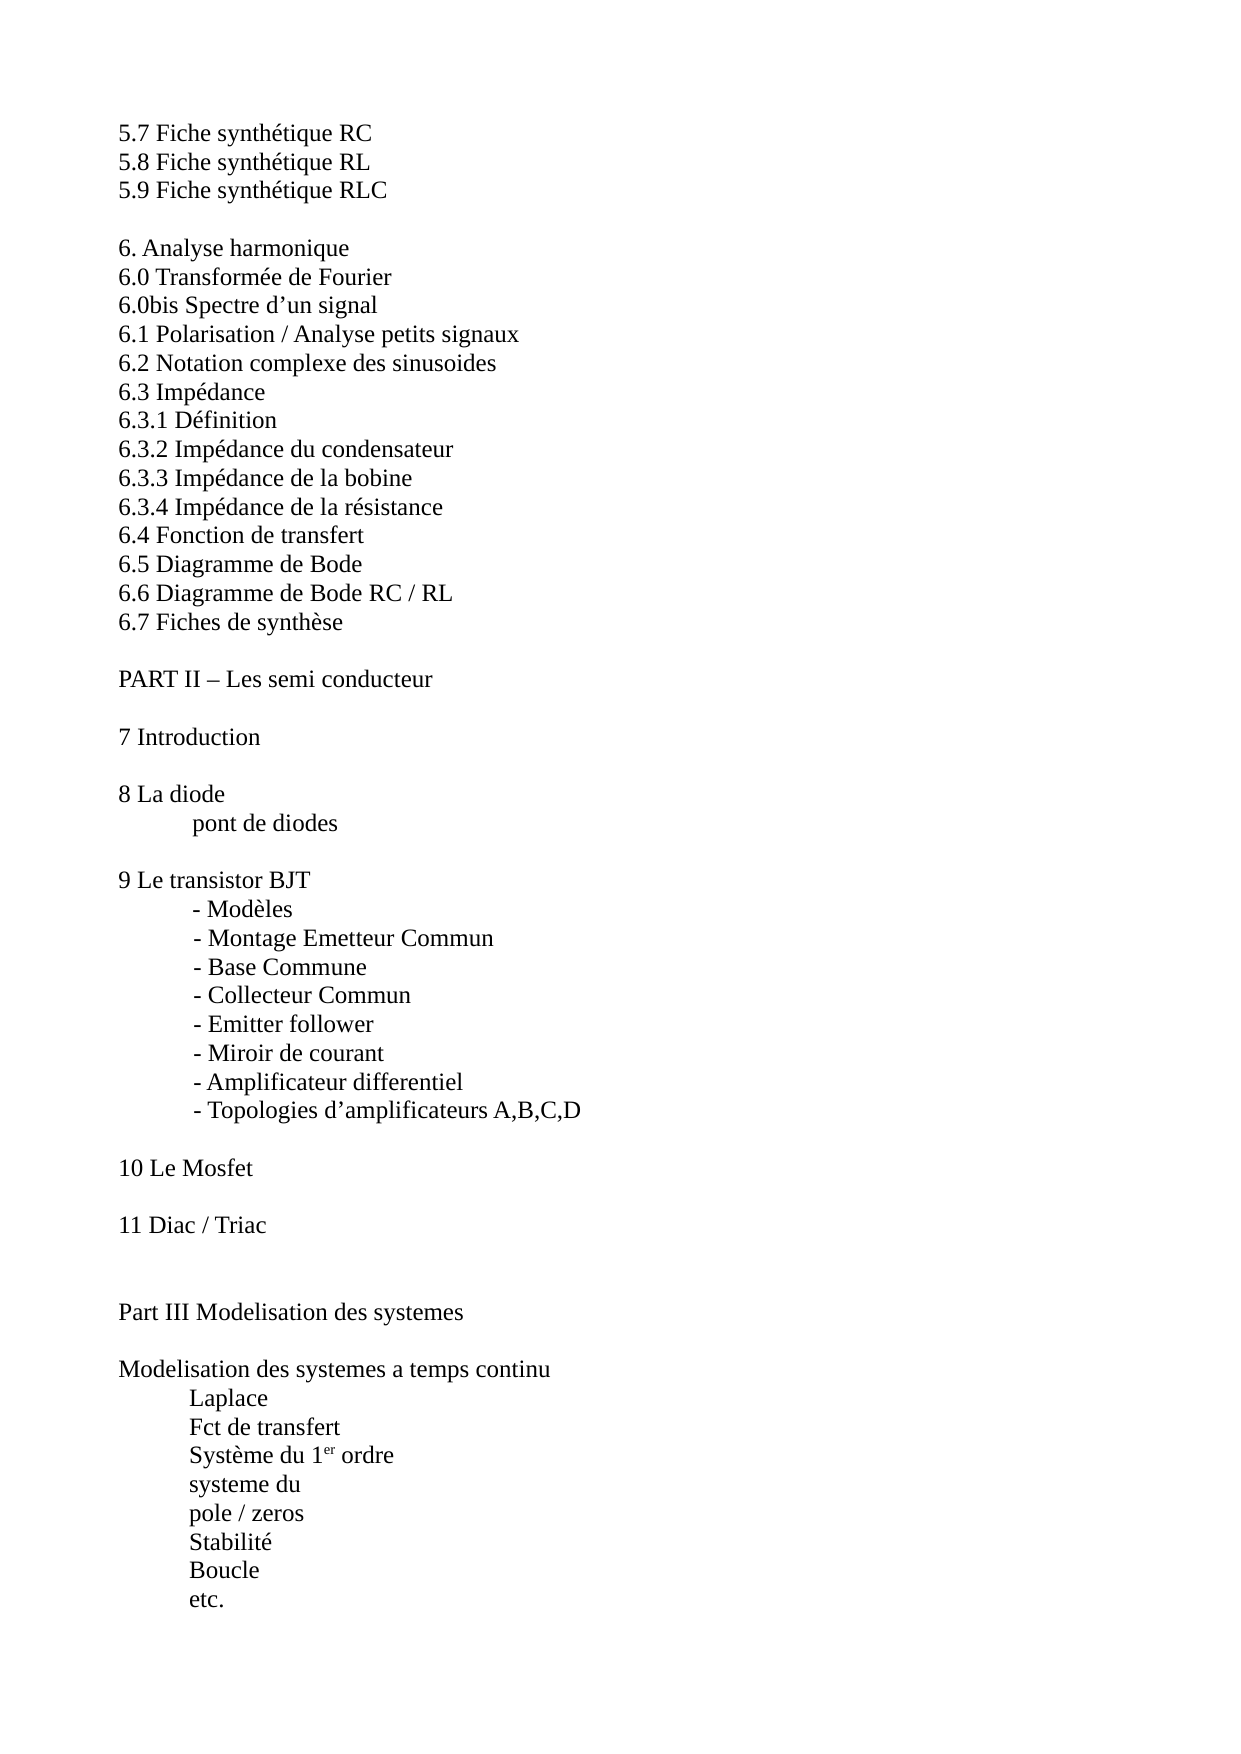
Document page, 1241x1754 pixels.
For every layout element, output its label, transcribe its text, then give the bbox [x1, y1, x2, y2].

text - Base Commune [118, 952, 1122, 981]
text 6.6 Diagramme de Bode RC / RL [118, 578, 1122, 607]
text Laplace [189, 1383, 1122, 1412]
text 6.5 Diagramme de Bode [118, 549, 1122, 578]
text PART II – Les semi conducteur [118, 664, 1122, 693]
text 6.2 Notation complexe des sinusoides [118, 348, 1122, 377]
text Part III Modelisation des systemes [118, 1297, 1122, 1326]
text 11 Diac / Triac [118, 1211, 1122, 1239]
text pole / zeros [189, 1498, 1122, 1527]
text 5.7 Fiche synthétique RC [118, 118, 1122, 147]
text 5.9 Fiche synthétique RLC [118, 176, 1122, 204]
text 6.3.4 Impédance de la résistance [118, 492, 1122, 521]
text 8 La diode [118, 779, 1122, 808]
text - Montage Emetteur Commun [118, 923, 1122, 952]
text 6.4 Fonction de transfert [118, 521, 1122, 549]
text - Topologies d’amplificateurs A,B,C,D [118, 1096, 1122, 1124]
text 6.7 Fiches de synthèse [118, 607, 1122, 636]
text 6. Analyse harmonique [118, 233, 1122, 262]
text Stabilité [189, 1527, 1122, 1556]
text systeme du [189, 1469, 1122, 1498]
text 6.3.3 Impédance de la bobine [118, 463, 1122, 492]
text Modelisation des systemes a temps continu [118, 1354, 1122, 1383]
text pont de diodes [118, 808, 1122, 837]
text 6.3 Impédance [118, 377, 1122, 406]
text - Amplificateur differentiel [118, 1067, 1122, 1096]
text Boucle [189, 1556, 1122, 1584]
text 9 Le transistor BJT [118, 866, 1122, 894]
text 6.0 Transformée de Fourier [118, 262, 1122, 291]
text 6.1 Polarisation / Analyse petits signaux [118, 319, 1122, 348]
text 7 Introduction [118, 722, 1122, 751]
text 6.3.1 Définition [118, 406, 1122, 434]
text etc. [189, 1584, 1122, 1613]
text Fct de transfert [189, 1412, 1122, 1441]
text 6.0bis Spectre d’un signal [118, 291, 1122, 319]
text 6.3.2 Impédance du condensateur [118, 434, 1122, 463]
text - Collecteur Commun [118, 981, 1122, 1009]
text 10 Le Mosfet [118, 1153, 1122, 1182]
text 5.8 Fiche synthétique RL [118, 147, 1122, 176]
text - Miroir de courant [118, 1038, 1122, 1067]
text Système du 1er ordre [189, 1441, 1122, 1469]
text - Emitter follower [118, 1009, 1122, 1038]
text - Modèles [118, 894, 1122, 923]
